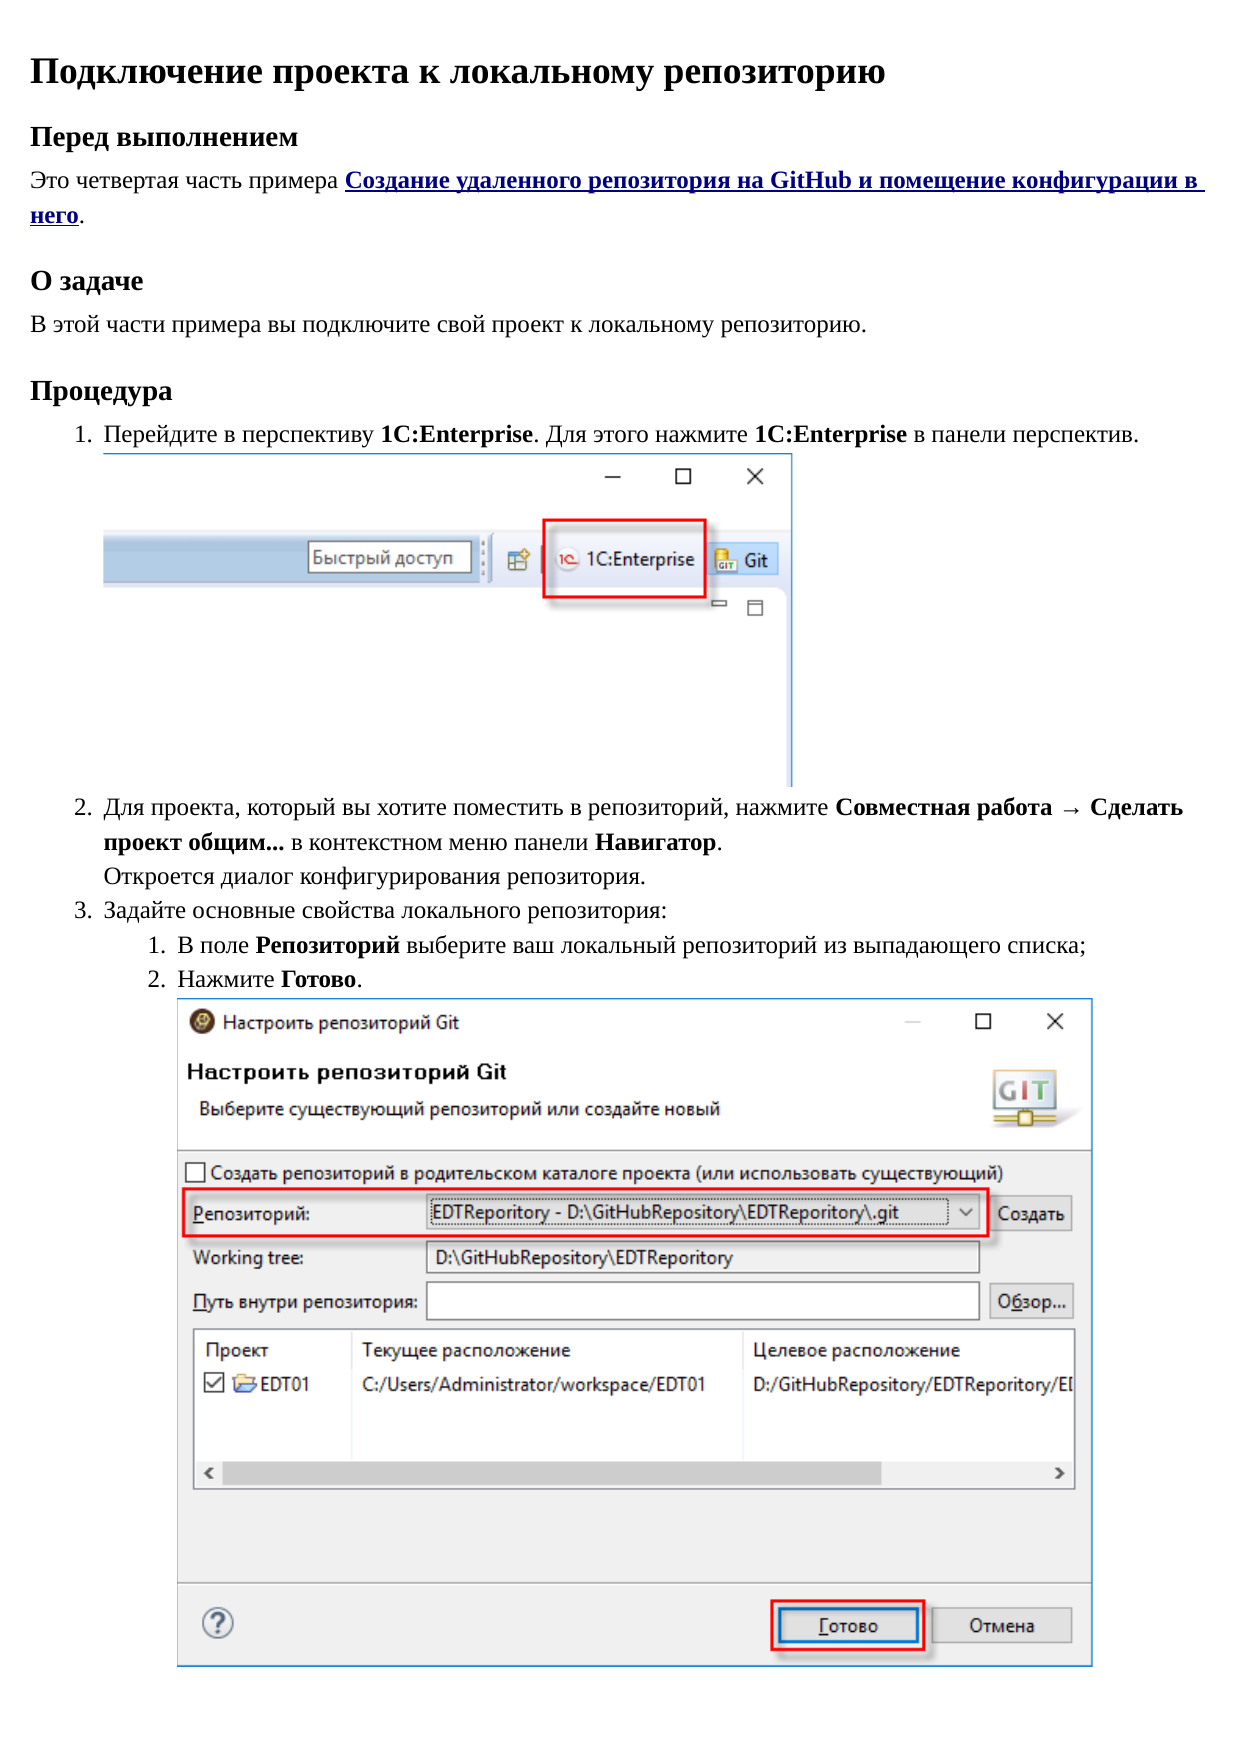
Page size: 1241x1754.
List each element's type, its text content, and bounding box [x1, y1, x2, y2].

picture [177, 998, 1093, 1667]
picture [103, 453, 793, 787]
list Задайте основные свойства локального репозитория: [74, 896, 1211, 924]
subtitle Процедура [30, 373, 1211, 407]
subtitle Подключение проекта к локальному репозиторию [30, 49, 1211, 92]
subtitle Перед выполнением [30, 119, 1211, 153]
list Откроется диалог конфигурирования репозитория. [74, 861, 1211, 890]
text Это четвертая часть примера Создание удаленного репозитория на GitHub и помещение конфигурации в него. [30, 165, 1211, 228]
list В поле Репозиторий выберите ваш локальный репозиторий из выпадающего списка; [147, 930, 1211, 959]
subtitle О задаче [30, 263, 1211, 297]
text В этой части примера вы подключите свой проект к локальному репозиторию. [30, 309, 1211, 338]
list Перейдите в перспективу 1С:Enterprise. Для этого нажмите 1С:Enterprise в панели перспектив. [74, 419, 1211, 448]
list Нажмите Готово. [147, 964, 1211, 993]
list Для проекта, который вы хотите поместить в репозиторий, нажмите Совместная работа → Сделать проект общим... в контекстном меню панели Навигатор. [74, 792, 1211, 855]
